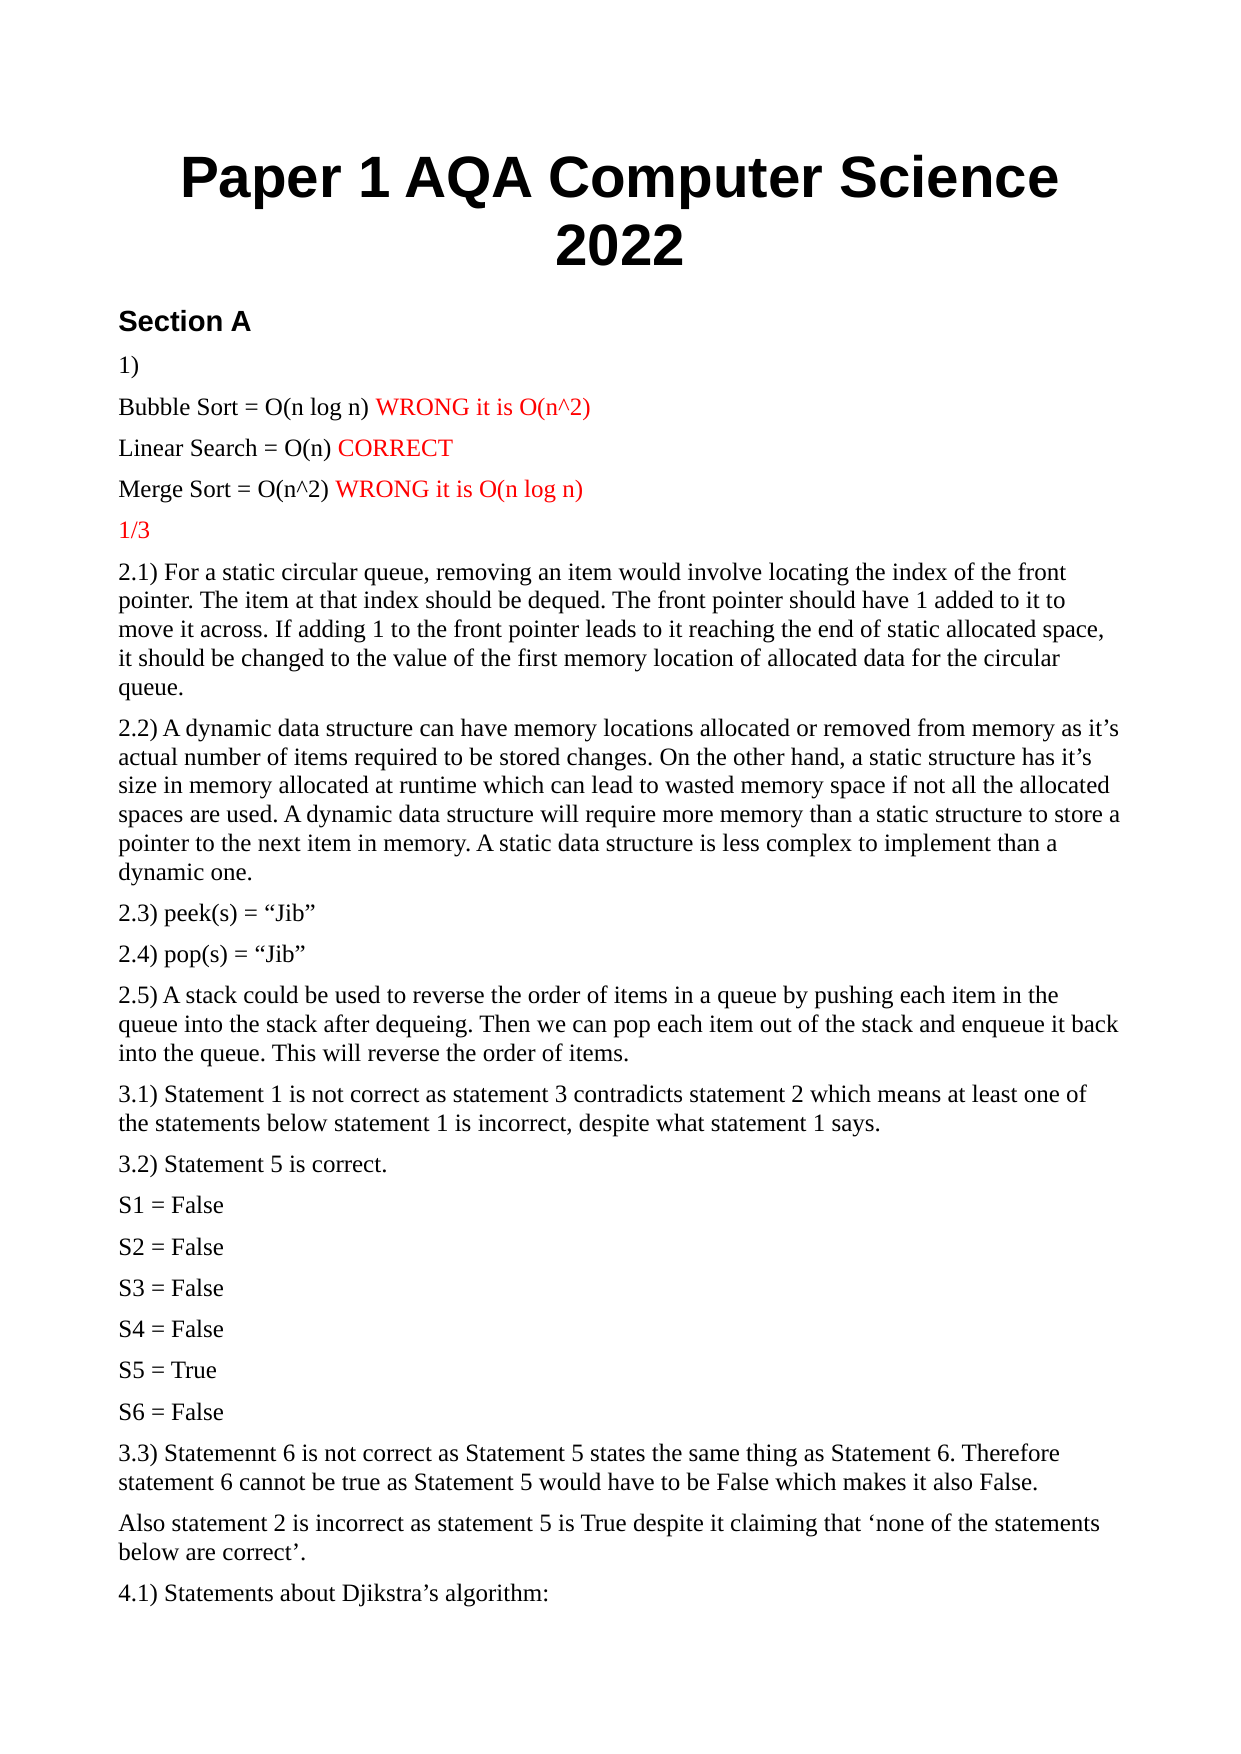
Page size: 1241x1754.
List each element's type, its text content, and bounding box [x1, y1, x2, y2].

text 3.2) Statement 5 is correct. [118, 1149, 1122, 1178]
text 1) [118, 350, 1122, 379]
text 2.2) A dynamic data structure can have memory locations allocated or removed from memory as it’s actual number of items required to be stored changes. On the other hand, a static structure has it’s size in memory allocated at runtime which can lead to wasted memory space if not all the allocated spaces are used. A dynamic data structure will require more memory than a static structure to store a pointer to the next item in memory. A static data structure is less complex to implement than a dynamic one. [118, 713, 1122, 885]
title Paper 1 AQA Computer Science 2022 [118, 143, 1122, 277]
text Bubble Sort = O(n log n) WRONG it is O(n^2) [118, 392, 1122, 420]
text 1/3 [118, 515, 1122, 544]
text S6 = False [118, 1397, 1122, 1425]
text 2.3) peek(s) = “Jib” [118, 898, 1122, 927]
subtitle Section A [118, 304, 1122, 338]
text 3.1) Statement 1 is not correct as statement 3 contradicts statement 2 which means at least one of the statements below statement 1 is incorrect, despite what statement 1 says. [118, 1079, 1122, 1137]
text S4 = False [118, 1314, 1122, 1343]
text S3 = False [118, 1273, 1122, 1302]
text S1 = False [118, 1190, 1122, 1219]
text S2 = False [118, 1232, 1122, 1260]
text Also statement 2 is incorrect as statement 5 is True despite it claiming that ‘none of the statements below are correct’. [118, 1508, 1122, 1565]
text 4.1) Statements about Djikstra’s algorithm: [118, 1578, 1122, 1607]
text S5 = True [118, 1355, 1122, 1384]
text 2.1) For a static circular queue, removing an item would involve locating the index of the front pointer. The item at that index should be dequed. The front pointer should have 1 added to it to move it across. If adding 1 to the front pointer leads to it reaching the end of static allocated space, it should be changed to the value of the first memory location of allocated data for the circular queue. [118, 557, 1122, 700]
text 2.4) pop(s) = “Jib” [118, 939, 1122, 968]
text 3.3) Statemennt 6 is not correct as Statement 5 states the same thing as Statement 6. Therefore statement 6 cannot be true as Statement 5 would have to be False which makes it also False. [118, 1438, 1122, 1495]
text 2.5) A stack could be used to reverse the order of items in a queue by pushing each item in the queue into the stack after dequeing. Then we can pop each item out of the stack and enqueue it back into the queue. This will reverse the order of items. [118, 980, 1122, 1067]
text Linear Search = O(n) CORRECT [118, 433, 1122, 462]
text Merge Sort = O(n^2) WRONG it is O(n log n) [118, 474, 1122, 503]
